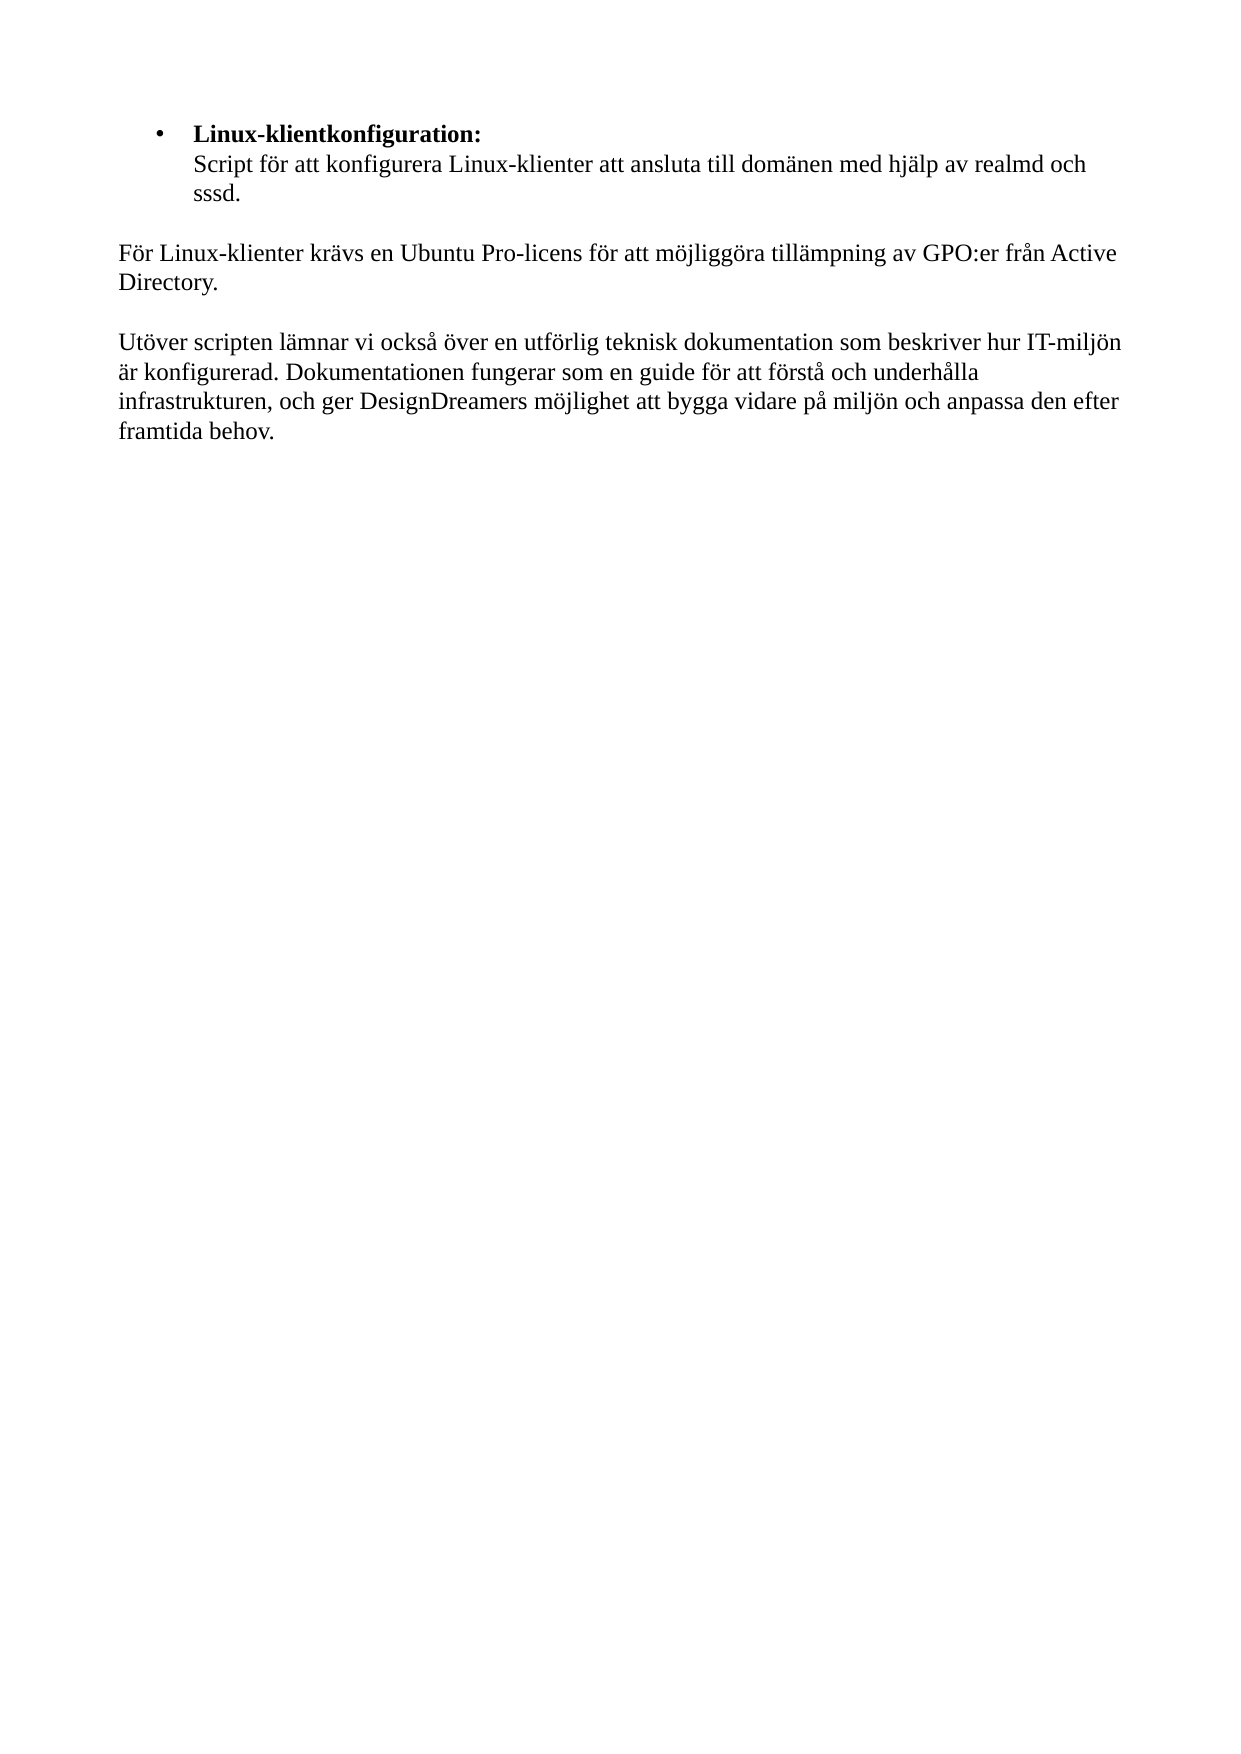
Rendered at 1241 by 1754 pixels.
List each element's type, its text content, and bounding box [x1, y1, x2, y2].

list Linux-klientkonfiguration: [156, 118, 1122, 148]
text Utöver scripten lämnar vi också över en utförlig teknisk dokumentation som beskriver hur IT-miljön är konfigurerad. Dokumentationen fungerar som en guide för att förstå och underhålla infrastrukturen, och ger DesignDreamers möjlighet att bygga vidare på miljön och anpassa den efter framtida behov. [118, 326, 1122, 445]
list Script för att konfigurera Linux-klienter att ansluta till domänen med hjälp av realmd och sssd. [156, 148, 1122, 207]
text För Linux-klienter krävs en Ubuntu Pro-licens för att möjliggöra tillämpning av GPO:er från Active Directory. [118, 237, 1122, 296]
